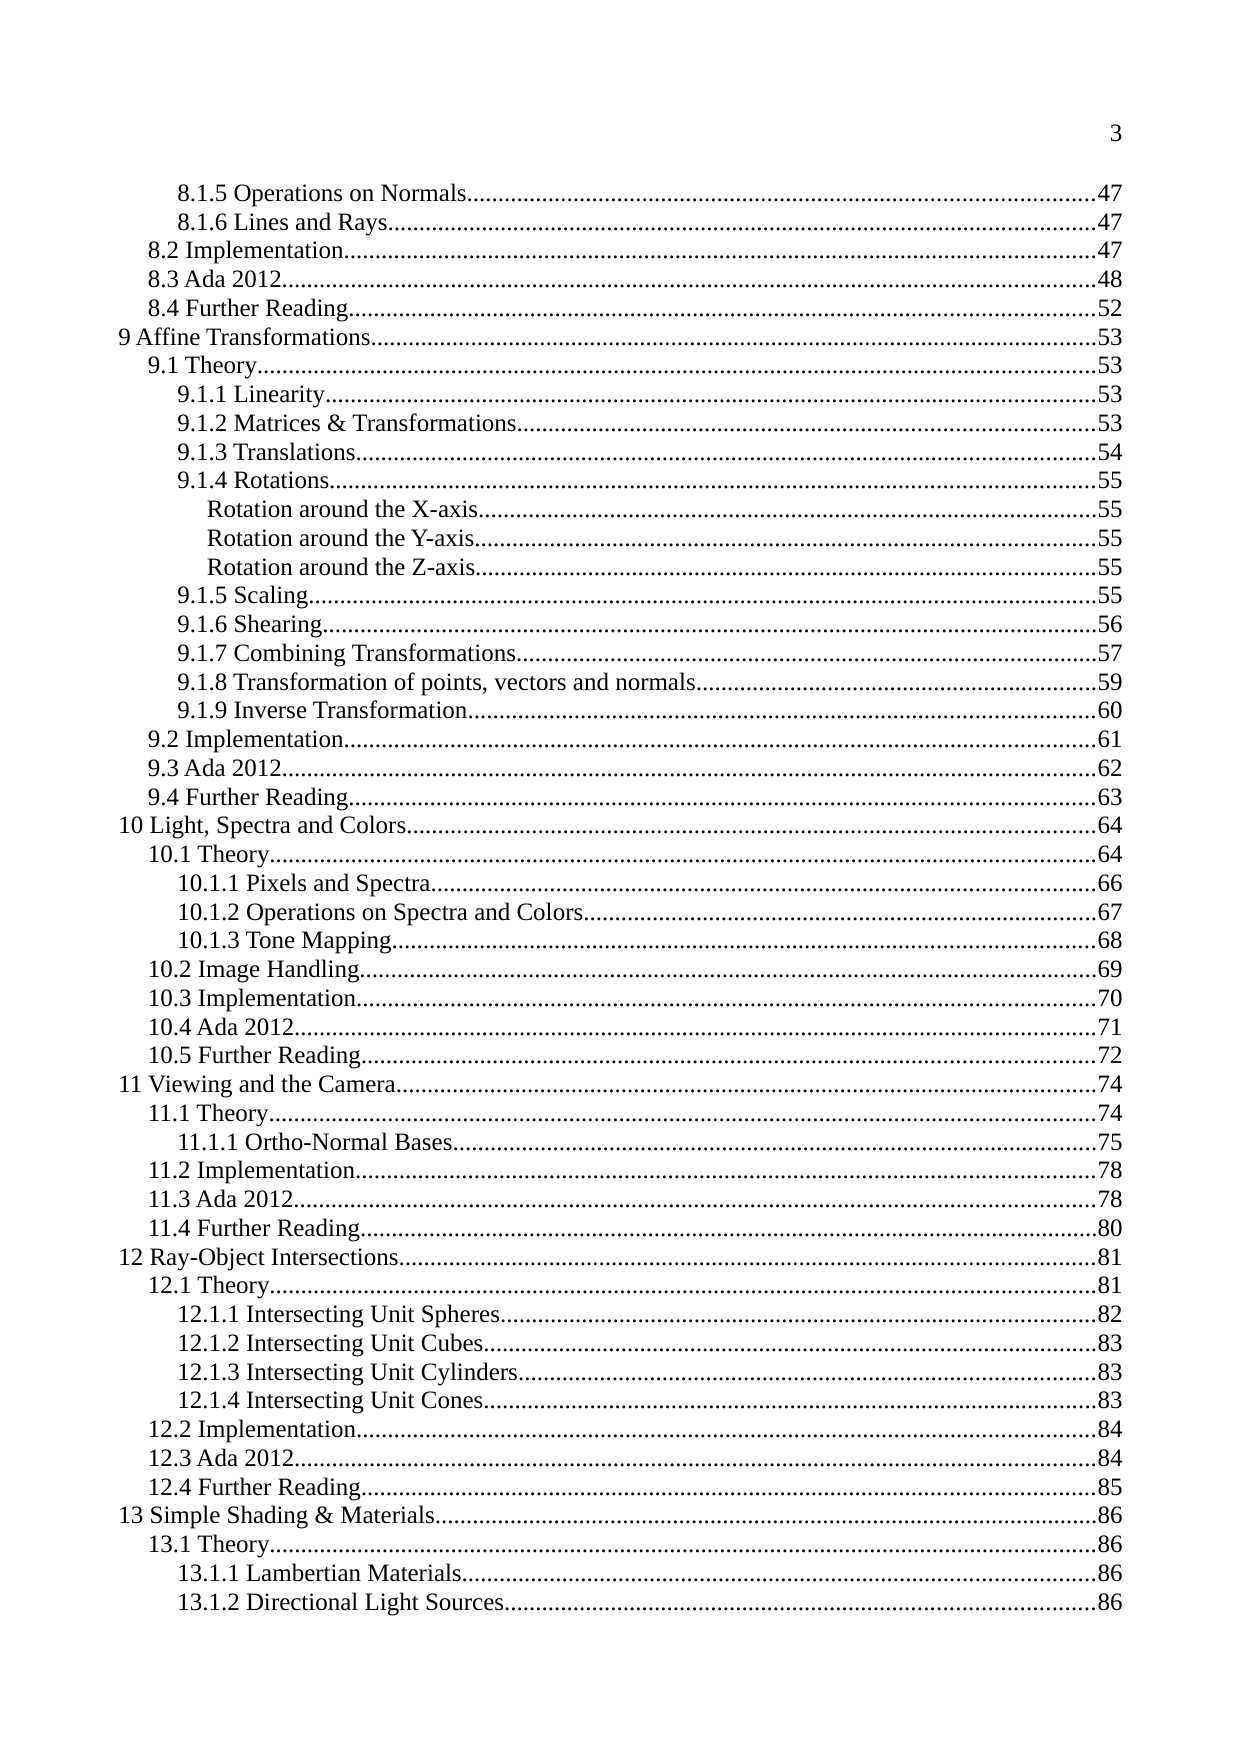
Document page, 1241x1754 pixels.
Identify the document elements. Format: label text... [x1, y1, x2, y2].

text 13 Simple Shading & Materials 86 [118, 1501, 1122, 1529]
text 9.1.5 Scaling 55 [177, 581, 1122, 609]
text 11.1 Theory 74 [148, 1098, 1122, 1127]
text 8.1.5 Operations on Normals 47 [177, 178, 1122, 207]
text 10.1.3 Tone Mapping 68 [177, 926, 1122, 954]
text 13.1.1 Lambertian Materials 86 [177, 1558, 1122, 1587]
text 9.1.1 Linearity 53 [177, 379, 1122, 408]
text 8.4 Further Reading 52 [148, 293, 1122, 322]
text 9.4 Further Reading 63 [148, 782, 1122, 811]
text 9.3 Ada 2012 62 [148, 753, 1122, 782]
text 9.1 Theory 53 [148, 351, 1122, 379]
text 8.1.6 Lines and Rays 47 [177, 207, 1122, 236]
text 9.1.4 Rotations 55 [177, 466, 1122, 494]
text 12.4 Further Reading 85 [148, 1472, 1122, 1501]
text 11.4 Further Reading 80 [148, 1213, 1122, 1242]
text 13.1.2 Directional Light Sources 86 [177, 1587, 1122, 1616]
text 12.1.4 Intersecting Unit Cones 83 [177, 1386, 1122, 1414]
text 12.3 Ada 2012 84 [148, 1443, 1122, 1472]
text 11 Viewing and the Camera 74 [118, 1069, 1122, 1098]
text 9.1.9 Inverse Transformation 60 [177, 696, 1122, 724]
text 9 Affine Transformations 53 [118, 322, 1122, 351]
text 9.1.7 Combining Transformations 57 [177, 638, 1122, 667]
text 12.2 Implementation 84 [148, 1414, 1122, 1443]
text 9.1.6 Shearing 56 [177, 609, 1122, 638]
text 12.1.1 Intersecting Unit Spheres 82 [177, 1299, 1122, 1328]
text Rotation around the Y-axis 55 [207, 523, 1122, 552]
text 10 Light, Spectra and Colors 64 [118, 811, 1122, 839]
text 9.1.2 Matrices & Transformations 53 [177, 408, 1122, 437]
text 10.4 Ada 2012 71 [148, 1012, 1122, 1041]
text 12.1 Theory 81 [148, 1271, 1122, 1299]
text 13.1 Theory 86 [148, 1529, 1122, 1558]
text 8.2 Implementation 47 [148, 236, 1122, 264]
text Rotation around the X-axis 55 [207, 494, 1122, 523]
text 10.2 Image Handling 69 [148, 954, 1122, 983]
text 11.2 Implementation 78 [148, 1156, 1122, 1184]
text 10.1.2 Operations on Spectra and Colors 67 [177, 897, 1122, 926]
text 12.1.3 Intersecting Unit Cylinders 83 [177, 1357, 1122, 1386]
text 9.2 Implementation 61 [148, 724, 1122, 753]
text 9.1.3 Translations 54 [177, 437, 1122, 466]
text Rotation around the Z-axis 55 [207, 552, 1122, 581]
text 11.3 Ada 2012 78 [148, 1184, 1122, 1213]
text 10.1.1 Pixels and Spectra 66 [177, 868, 1122, 897]
text 10.3 Implementation 70 [148, 983, 1122, 1012]
text 9.1.8 Transformation of points, vectors and normals 59 [177, 667, 1122, 696]
text 12.1.2 Intersecting Unit Cubes 83 [177, 1328, 1122, 1357]
text 10.1 Theory 64 [148, 839, 1122, 868]
text 10.5 Further Reading 72 [148, 1041, 1122, 1069]
text 11.1.1 Ortho-Normal Bases 75 [177, 1127, 1122, 1156]
text 12 Ray-Object Intersections 81 [118, 1242, 1122, 1271]
text 8.3 Ada 2012 48 [148, 264, 1122, 293]
